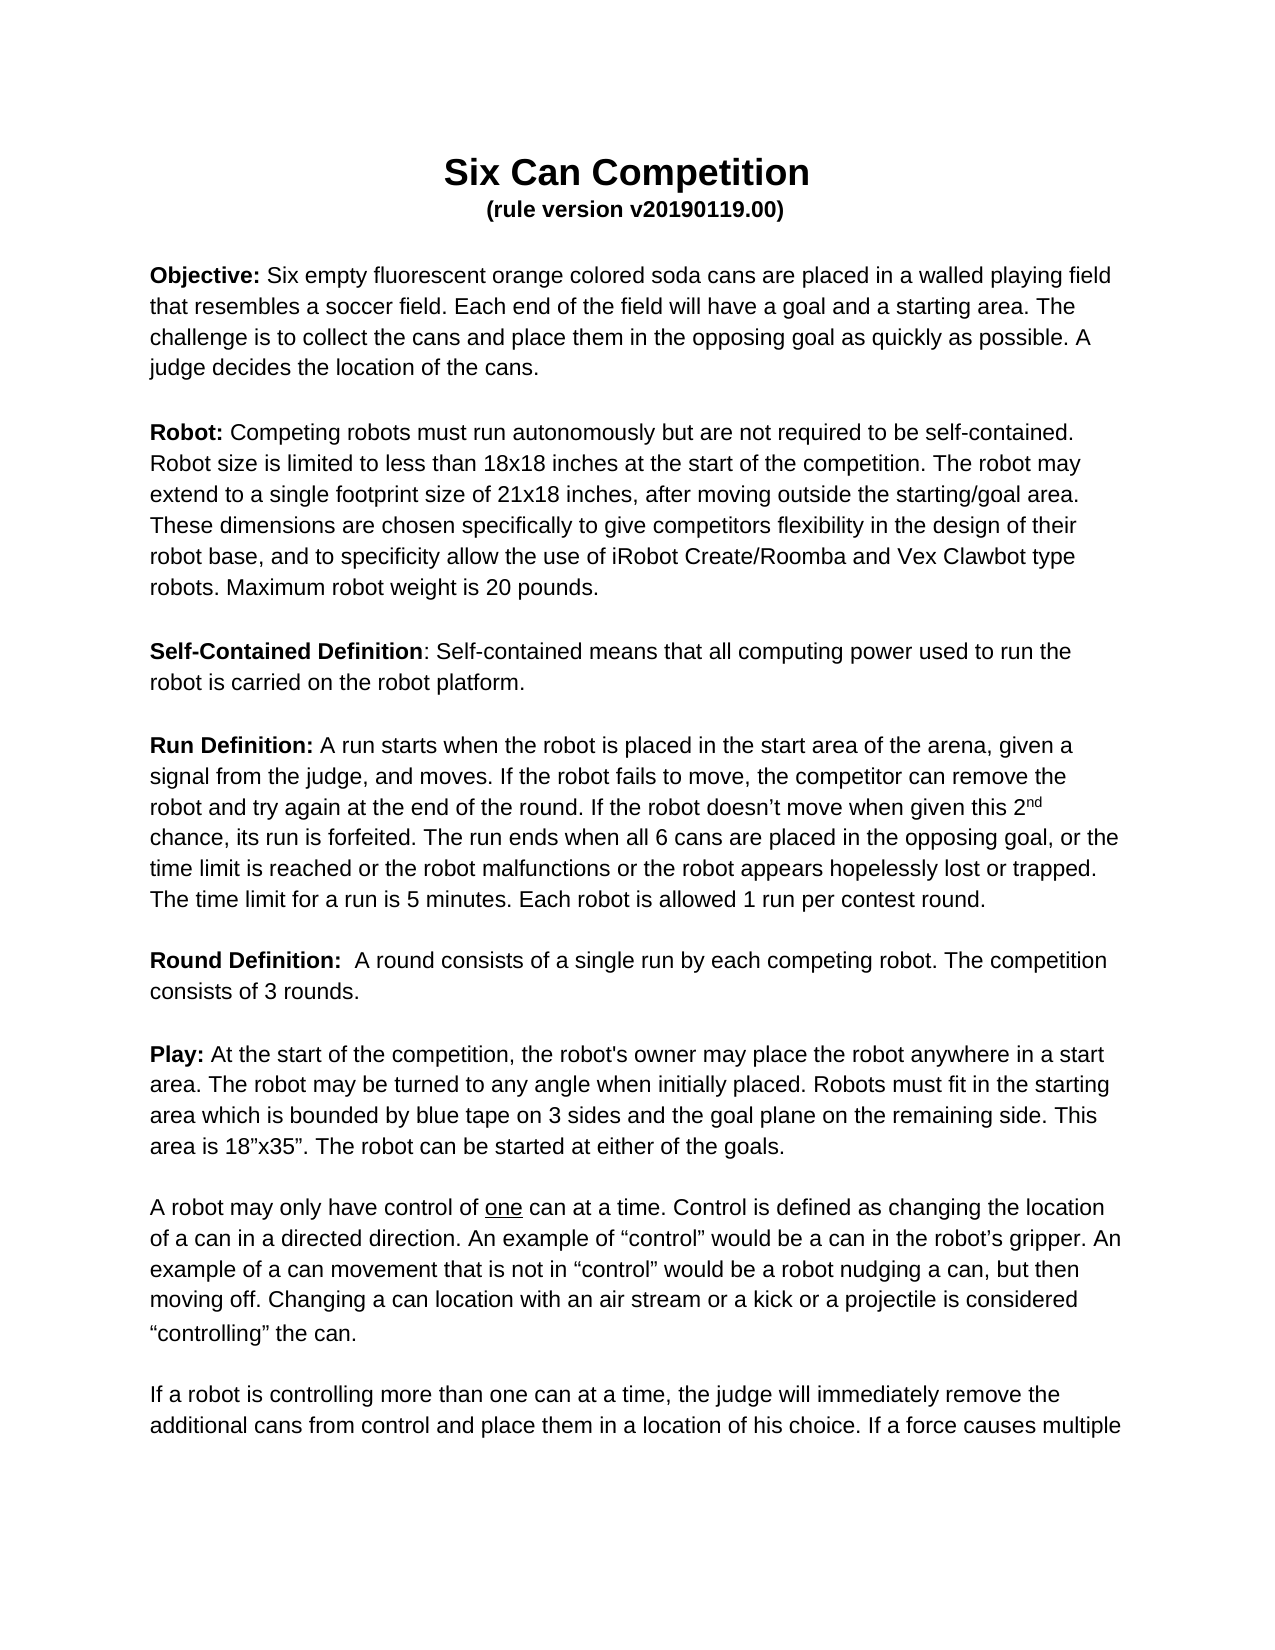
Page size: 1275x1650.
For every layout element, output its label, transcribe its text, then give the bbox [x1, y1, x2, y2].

text Objective: Six empty fluorescent orange colored soda cans are placed in a walled playing field that resembles a soccer field. Each end of the field will have a goal and a starting area. The challenge is to collect the cans and place them in the opposing goal as quickly as possible. A judge decides the location of the cans. [149, 262, 1125, 381]
text Six Can Competition [150, 151, 1125, 194]
text Play: At the start of the competition, the robot's owner may place the robot anywhere in a start area. The robot may be turned to any angle when initially placed. Robots must fit in the starting area which is bounded by blue tape on 3 sides and the goal plane on the remaining side. This area is 18”x35”. The robot can be started at either of the goals. [149, 1041, 1125, 1159]
text Round Definition: A round consists of a single run by each competing robot. The competition consists of 3 rounds. [149, 947, 1125, 1004]
text If a robot is controlling more than one can at a time, the judge will immediately remove the additional cans from control and place them in a location of his choice. If a force causes multiple [149, 1381, 1125, 1438]
text (rule version v20190119.00) [152, 196, 1125, 222]
text Run Definition: A run starts when the robot is placed in the start area of the arena, given a signal from the judge, and moves. If the robot fails to move, the competitor can remove the robot and try again at the end of the round. If the robot doesn’t move when given this 2nd chance, its run is forfeited. The run ends when all 6 cans are placed in the opposing goal, or the time limit is reached or the robot malfunctions or the robot appears hopelessly lost or trapped. The time limit for a run is 5 minutes. Each robot is allowed 1 run per contest round. [149, 732, 1125, 912]
text Robot: Competing robots must run autonomously but are not required to be self-contained. Robot size is limited to less than 18x18 inches at the start of the competition. The robot may extend to a single footprint size of 21x18 inches, after moving outside the starting/goal area. These dimensions are chosen specifically to give competitors flexibility in the design of their robot base, and to specificity allow the use of iRobot Create/Roomba and Vex Clawbot type robots. Maximum robot weight is 20 pounds. [149, 419, 1125, 600]
text A robot may only have control of one can at a time. Control is defined as changing the location of a can in a directed direction. An example of “control” would be a can in the robot’s gripper. An example of a can movement that is not in “control” would be a robot nudging a can, but then moving off. Changing a can location with an air stream or a kick or a projectile is considered [149, 1194, 1125, 1313]
text Self-Contained Definition: Self-contained means that all computing power used to run the robot is carried on the robot platform. [149, 638, 1125, 695]
text “controlling” the can. [149, 1320, 1125, 1347]
